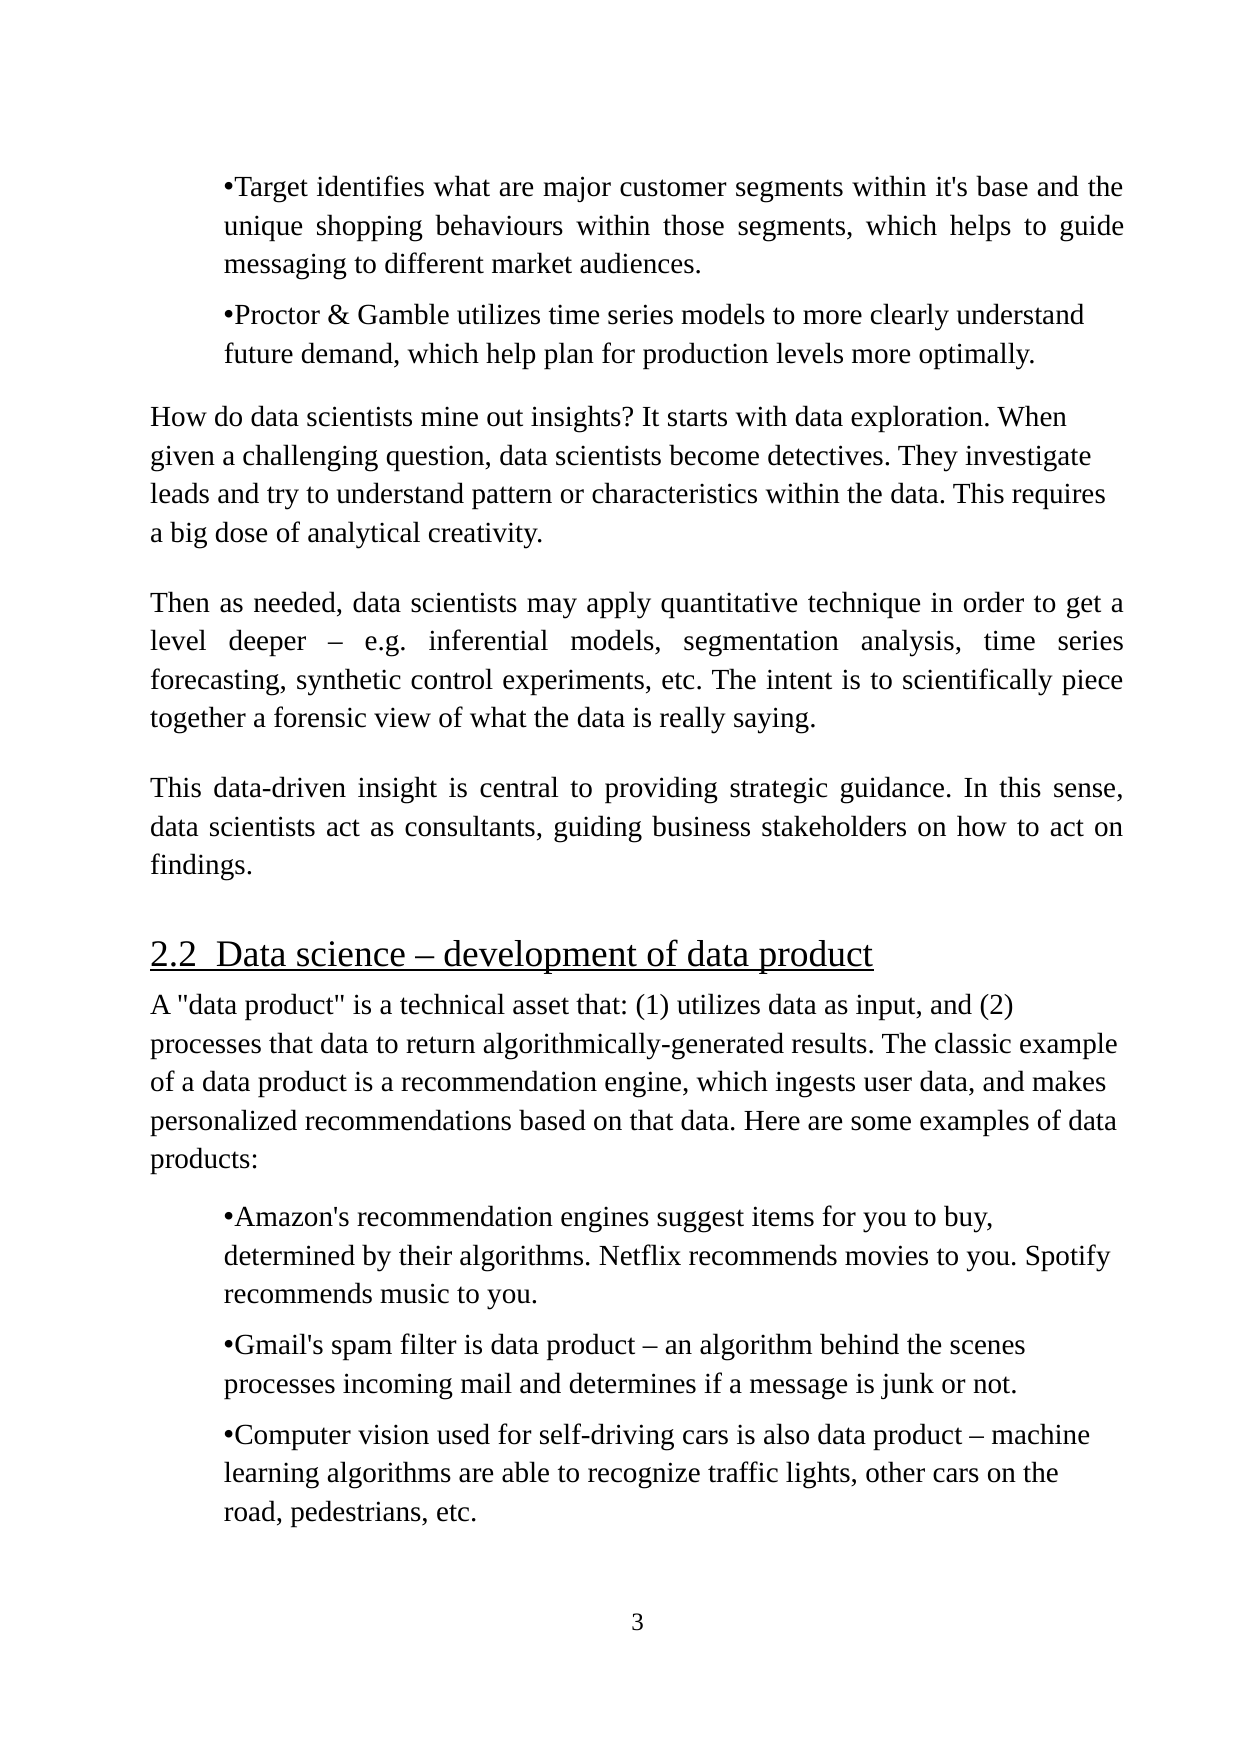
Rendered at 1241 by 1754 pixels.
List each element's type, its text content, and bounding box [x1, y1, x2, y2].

list Target identifies what are major customer segments within it's base and the unique shopping behaviours within those segments, which helps to guide messaging to different market audiences. [150, 169, 1125, 280]
list Computer vision used for self-driving cars is also data product – machine learning algorithms are able to recognize traffic lights, other cars on the road, pedestrians, etc. [150, 1417, 1125, 1528]
list Amazon's recommendation engines suggest items for you to buy, determined by their algorithms. Netflix recommends movies to you. Spotify recommends music to you. [150, 1199, 1125, 1310]
text This data-driven insight is central to providing strategic guidance. In this sense, data scientists act as consultants, guiding business stakeholders on how to act on findings. [150, 770, 1125, 881]
text Then as needed, data scientists may apply quantitative technique in order to get a level deeper – e.g. inferential models, segmentation analysis, time series forecasting, synthetic control experiments, etc. The intent is to scientifically piece together a forensic view of what the data is really saying. [150, 585, 1125, 734]
list Gmail's spam filter is data product – an algorithm behind the scenes processes incoming mail and determines if a message is junk or not. [150, 1327, 1125, 1399]
list Proctor & Gamble utilizes time series models to more clearly understand future demand, which help plan for production levels more optimally. [150, 297, 1125, 369]
text A "data product" is a technical asset that: (1) utilizes data as input, and (2) processes that data to return algorithmically-generated results. The classic example of a data product is a recommendation engine, which ingests user data, and makes personalized recommendations based on that data. Here are some examples of data products: [150, 987, 1125, 1175]
subtitle 2.2 Data science – development of data product [150, 932, 1125, 975]
text How do data scientists mine out insights? It starts with data exploration. When given a challenging question, data scientists become detectives. They investigate leads and try to understand pattern or characteristics within the data. This requires a big dose of analytical creativity. [150, 399, 1125, 549]
